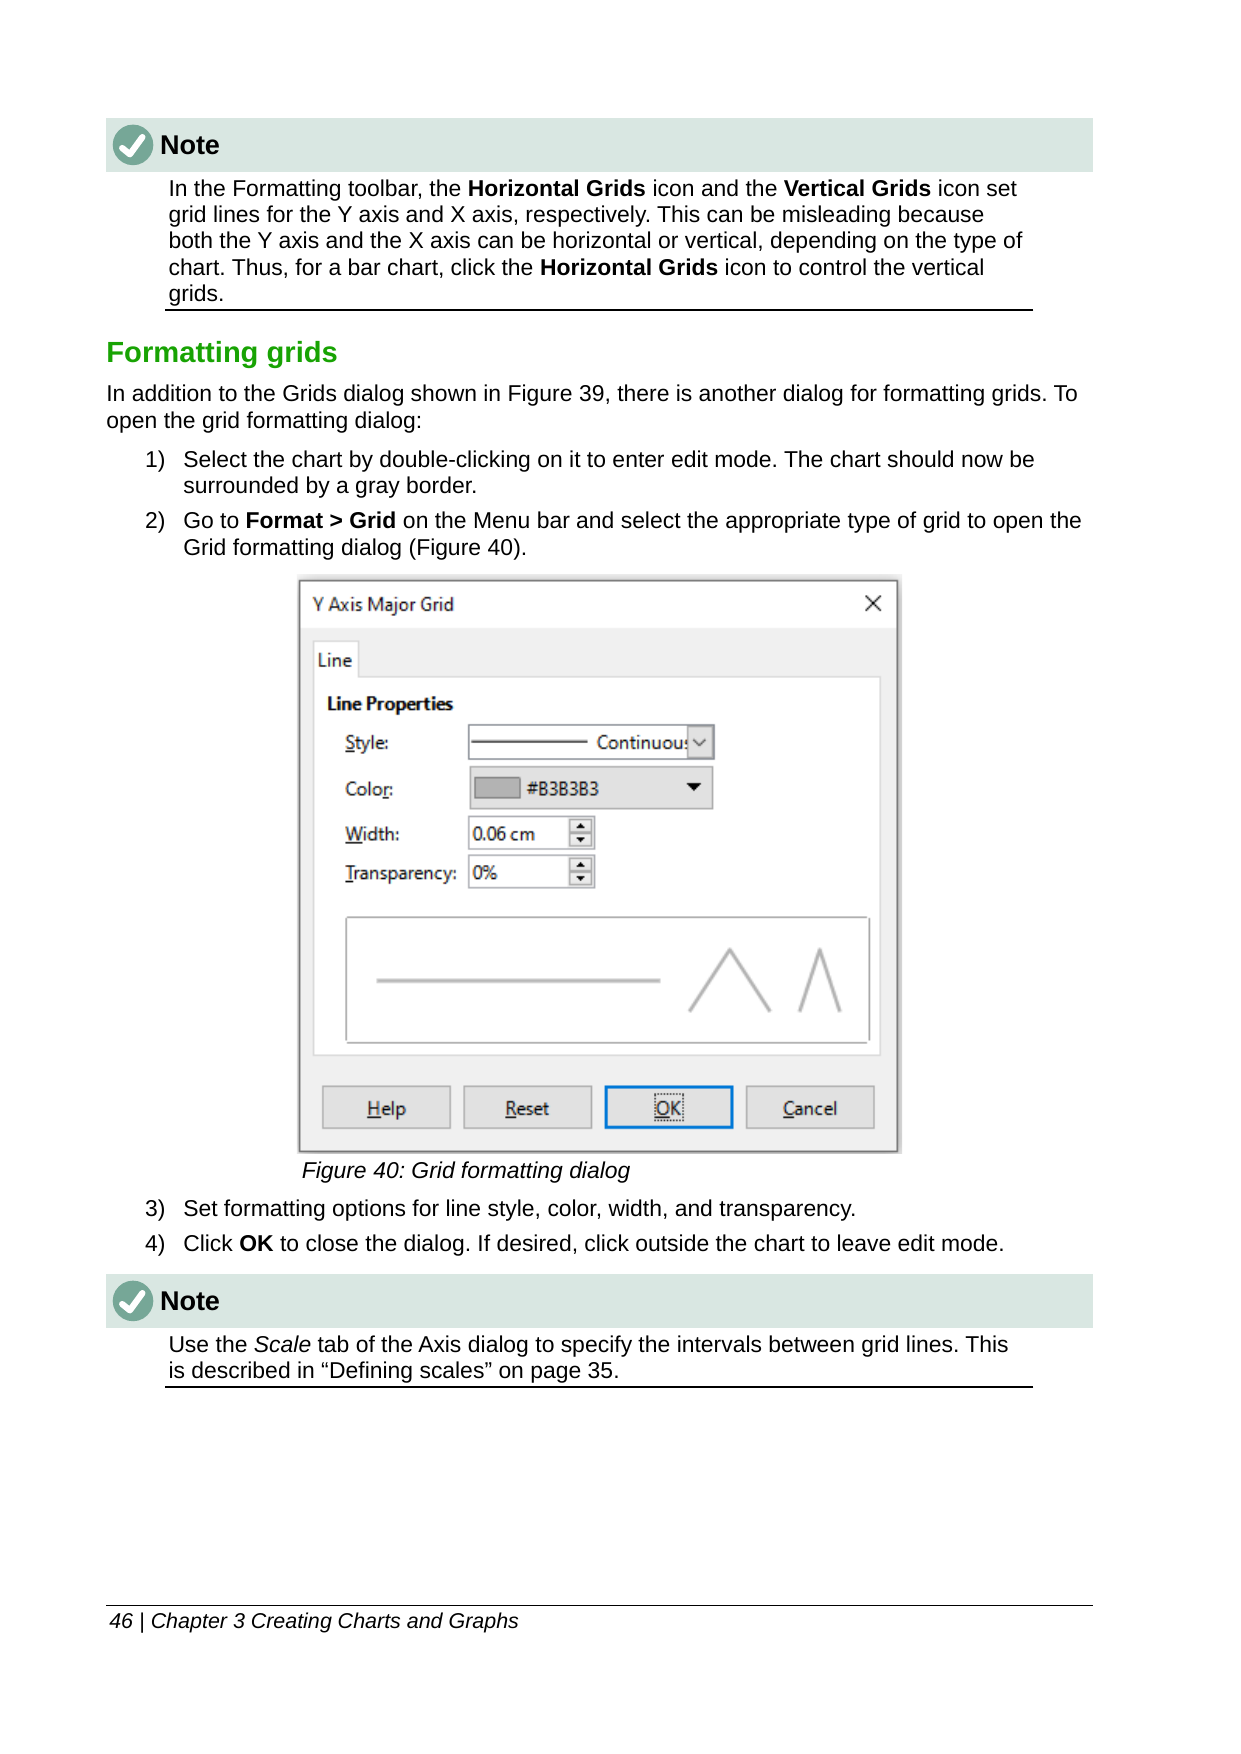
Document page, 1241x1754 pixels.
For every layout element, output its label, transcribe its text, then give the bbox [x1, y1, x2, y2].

subtitle Note [106, 1274, 1093, 1328]
subtitle Note [106, 118, 1093, 172]
list Click OK to close the dialog. If desired, click outside the chart to leave edit mode. [165, 1230, 1093, 1256]
text In addition to the Grids dialog shown in Figure 39, there is another dialog for formatting grids. To open the grid formatting dialog: [106, 380, 1093, 433]
list Set formatting options for line style, color, width, and transparency. [165, 1195, 1093, 1221]
text Use the Scale tab of the Axis dialog to specify the intervals between grid lines. This is described in “Defining scales” on page 35. [165, 1328, 1033, 1386]
picture [296, 574, 903, 1154]
text Figure 40: Grid formatting dialog [294, 572, 905, 1183]
list Select the chart by double-clicking on it to enter edit mode. The chart should now be surrounded by a gray border. [165, 446, 1093, 498]
list Go to Format > Grid on the Menu bar and select the appropriate type of grid to open the Grid formatting dialog (Figure 40). [165, 507, 1093, 560]
text In the Formatting toolbar, the Horizontal Grids icon and the Vertical Grids icon set grid lines for the Y axis and X axis, respectively. This can be misleading because both the Y axis and the X axis can be horizontal or vertical, depending on the type of chart. Thus, for a bar chart, click the Horizontal Grids icon to control the vertical grids. [165, 172, 1033, 309]
subtitle Formatting grids [106, 335, 1093, 369]
